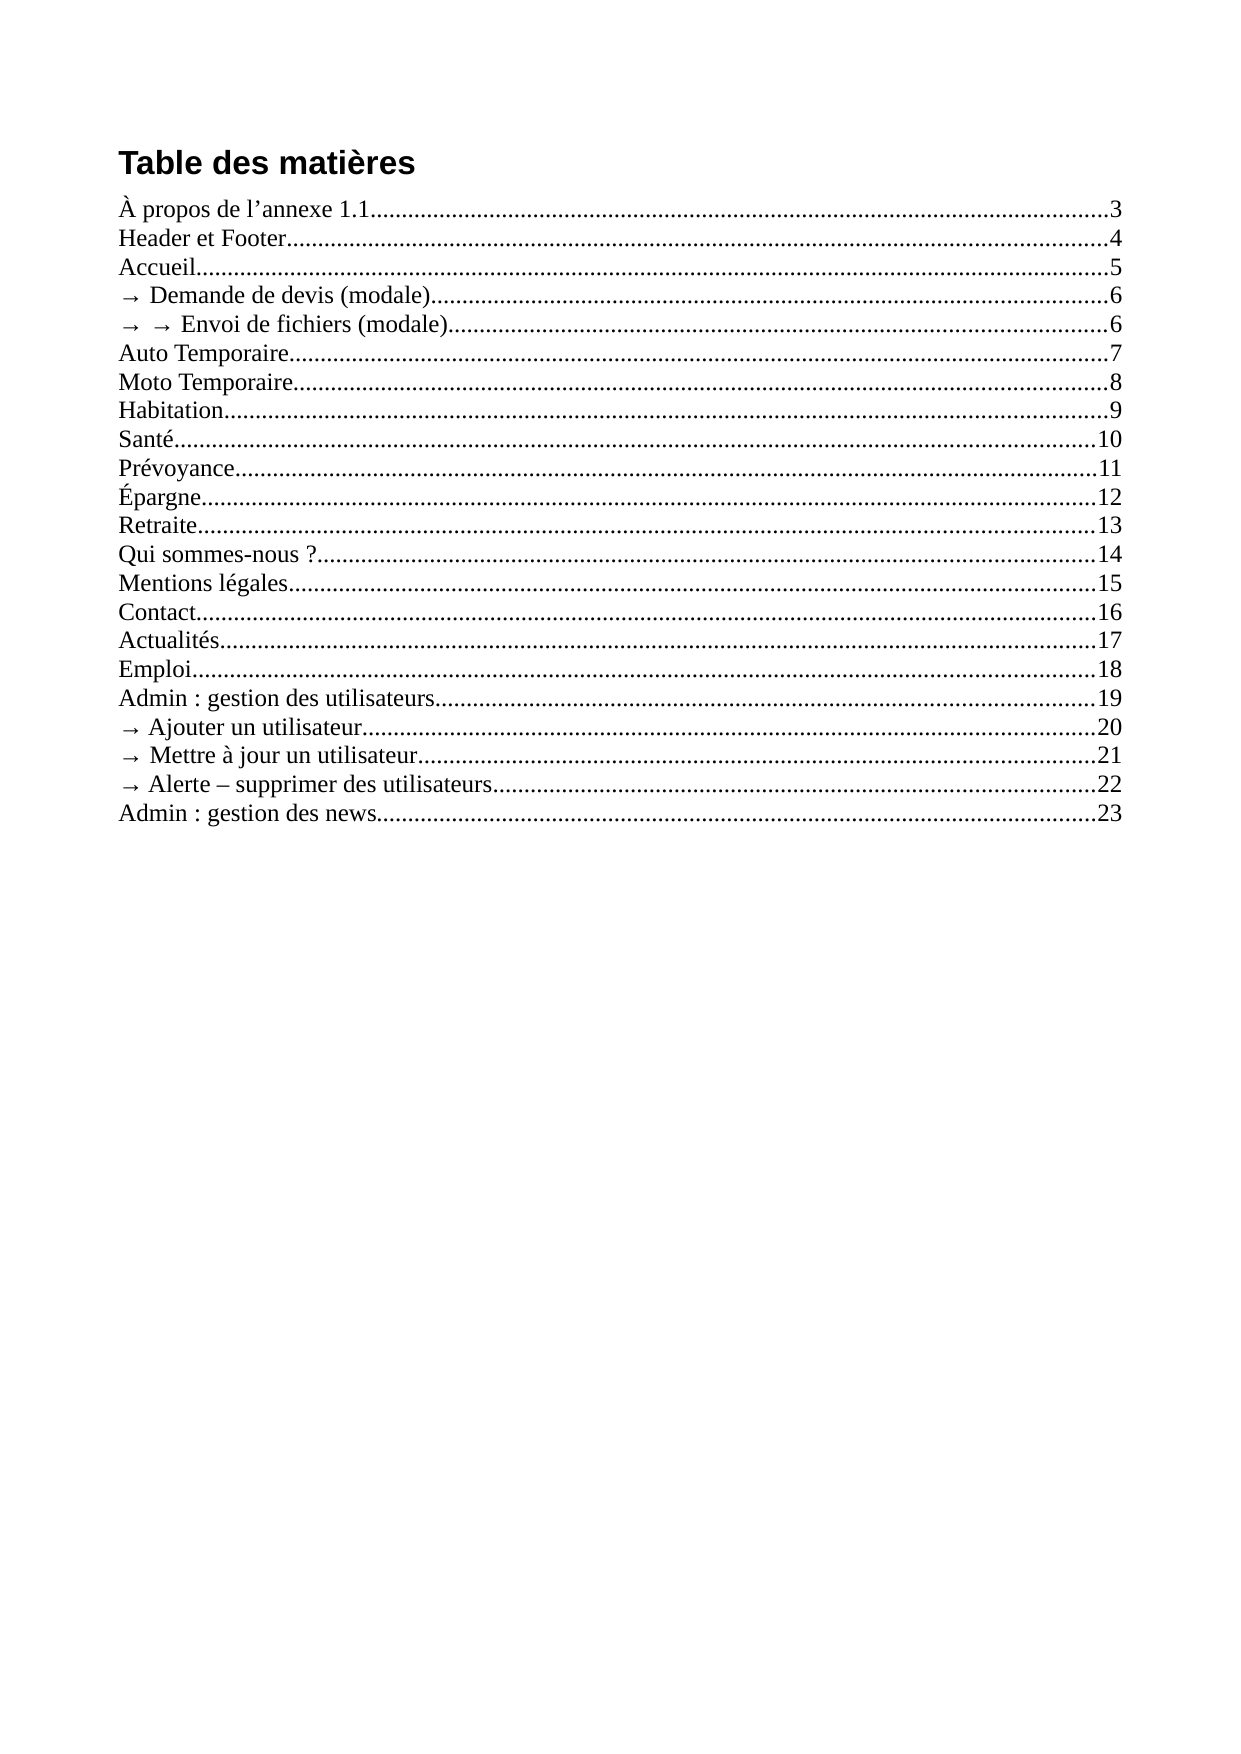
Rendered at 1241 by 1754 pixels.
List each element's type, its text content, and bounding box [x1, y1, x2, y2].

text Mentions légales 15 [118, 568, 1122, 597]
text Auto Temporaire 7 [118, 338, 1122, 367]
text Header et Footer 4 [118, 223, 1122, 252]
text Retraite 13 [118, 510, 1122, 539]
text → Mettre à jour un utilisateur 21 [118, 740, 1122, 769]
text Habitation 9 [118, 395, 1122, 424]
text Accueil 5 [118, 252, 1122, 280]
text Prévoyance 11 [118, 453, 1122, 482]
text Santé 10 [118, 424, 1122, 453]
text Admin : gestion des news 23 [118, 798, 1122, 827]
text → Alerte – supprimer des utilisateurs 22 [118, 769, 1122, 798]
text → → Envoi de fichiers (modale) 6 [118, 309, 1122, 338]
text Contact 16 [118, 597, 1122, 625]
text À propos de l’annexe 1.1 3 [118, 194, 1122, 223]
text → Ajouter un utilisateur 20 [118, 712, 1122, 740]
text Admin : gestion des utilisateurs 19 [118, 683, 1122, 712]
subtitle Table des matières [118, 143, 1122, 182]
text Qui sommes-nous ? 14 [118, 539, 1122, 568]
text Épargne 12 [118, 482, 1122, 510]
text Moto Temporaire 8 [118, 367, 1122, 395]
text → Demande de devis (modale) 6 [118, 280, 1122, 309]
text Actualités 17 [118, 625, 1122, 654]
text Emploi 18 [118, 654, 1122, 683]
